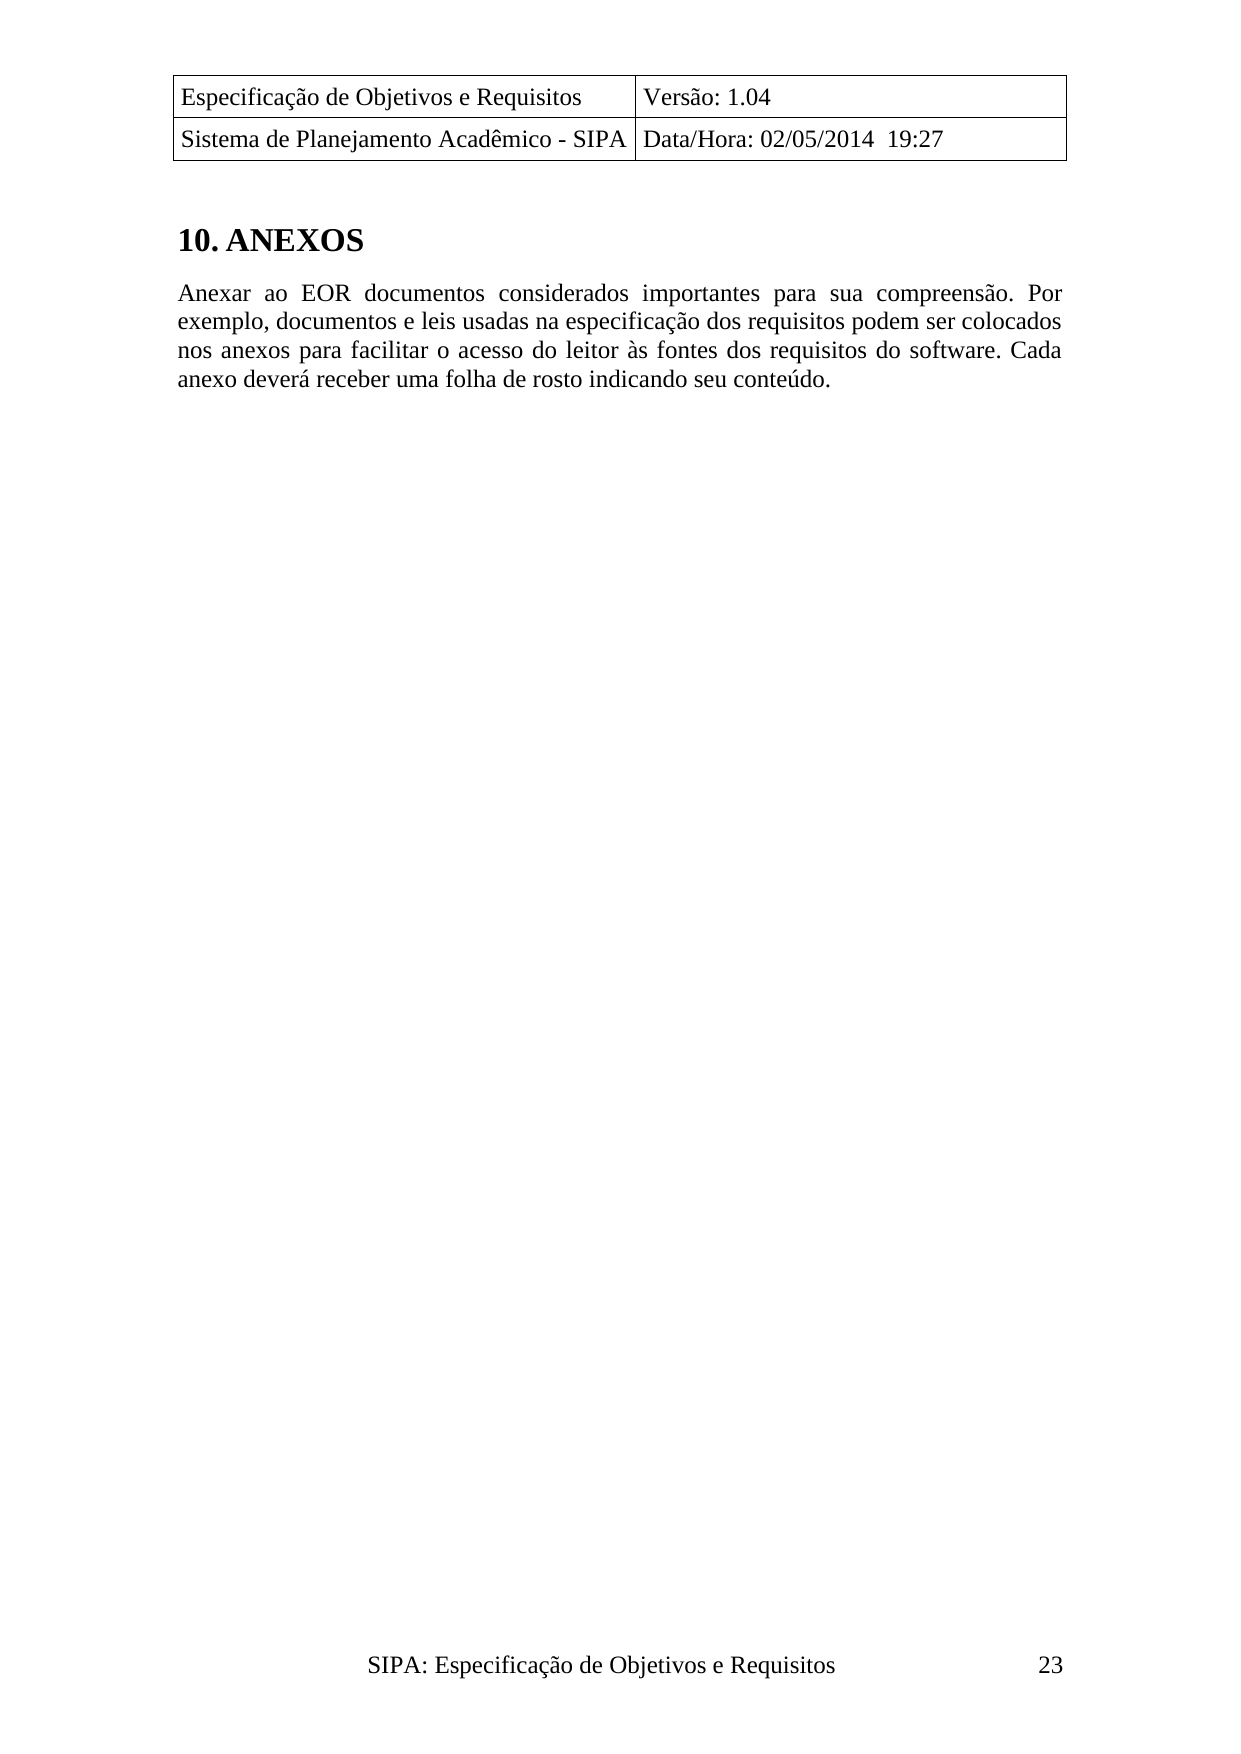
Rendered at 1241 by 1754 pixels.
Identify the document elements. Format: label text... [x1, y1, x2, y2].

subtitle 10. ANEXOS [177, 221, 1063, 259]
text Anexar ao EOR documentos considerados importantes para sua compreensão. Por exemplo, documentos e leis usadas na especificação dos requisitos podem ser colocados nos anexos para facilitar o acesso do leitor às fontes dos requisitos do software. Cada anexo deverá receber uma folha de rosto indicando seu conteúdo. [177, 278, 1063, 393]
